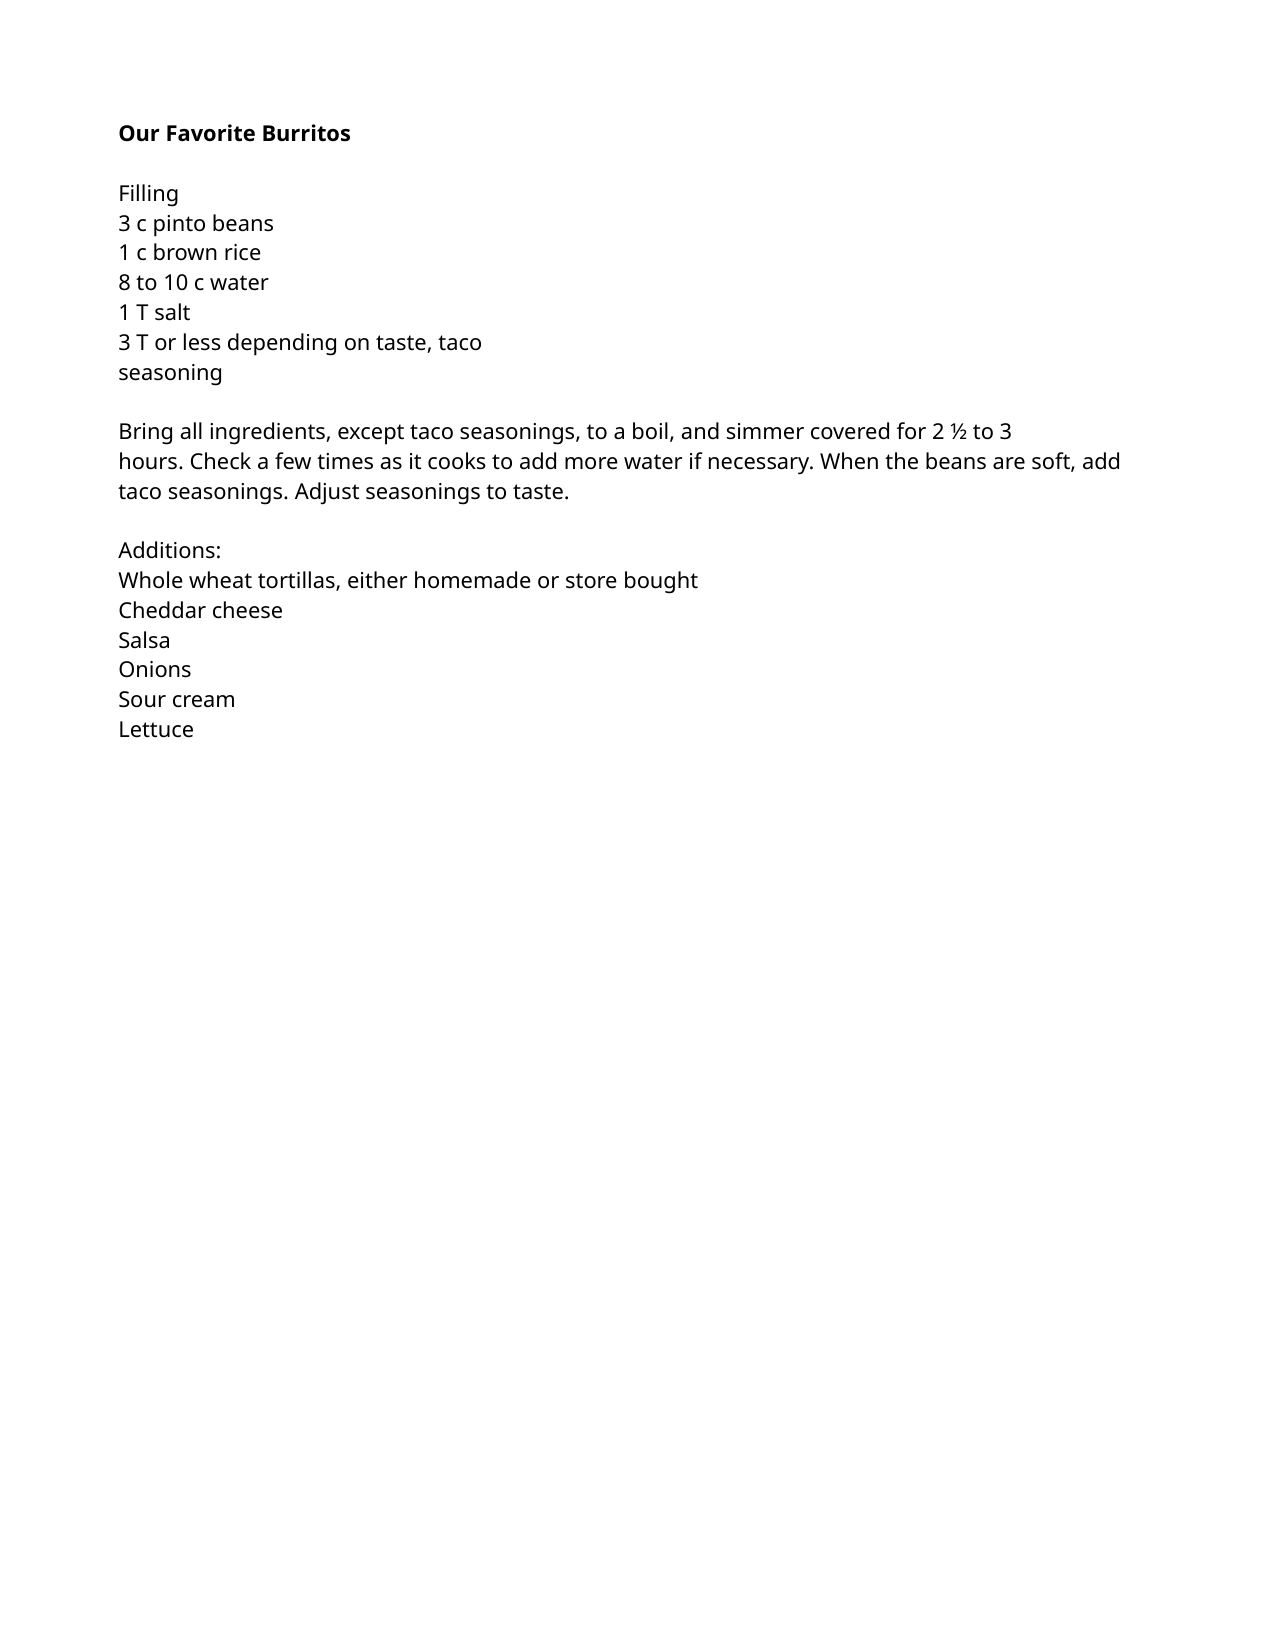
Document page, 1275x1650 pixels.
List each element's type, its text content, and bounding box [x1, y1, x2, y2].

text Lettuce [118, 714, 1157, 744]
text Bring all ingredients, except taco seasonings, to a boil, and simmer covered for 2 ½ to 3 [118, 416, 1157, 446]
text Our Favorite Burritos [118, 118, 1157, 148]
text hours. Check a few times as it cooks to add more water if necessary. When the beans are soft, add [118, 446, 1157, 476]
text Salsa [118, 624, 1157, 654]
text Onions [118, 654, 1157, 684]
text Filling [118, 178, 1157, 207]
text Sour cream [118, 684, 1157, 714]
text taco seasonings. Adjust seasonings to taste. [118, 476, 1157, 505]
text Whole wheat tortillas, either homemade or store bought [118, 565, 1157, 595]
text 1 T salt [118, 297, 1157, 327]
text Additions: [118, 535, 1157, 565]
text 8 to 10 c water [118, 267, 1157, 297]
text seasoning [118, 356, 1157, 386]
text 1 c brown rice [118, 237, 1157, 267]
text 3 T or less depending on taste, taco [118, 327, 1157, 356]
text Cheddar cheese [118, 595, 1157, 624]
text 3 c pinto beans [118, 207, 1157, 237]
